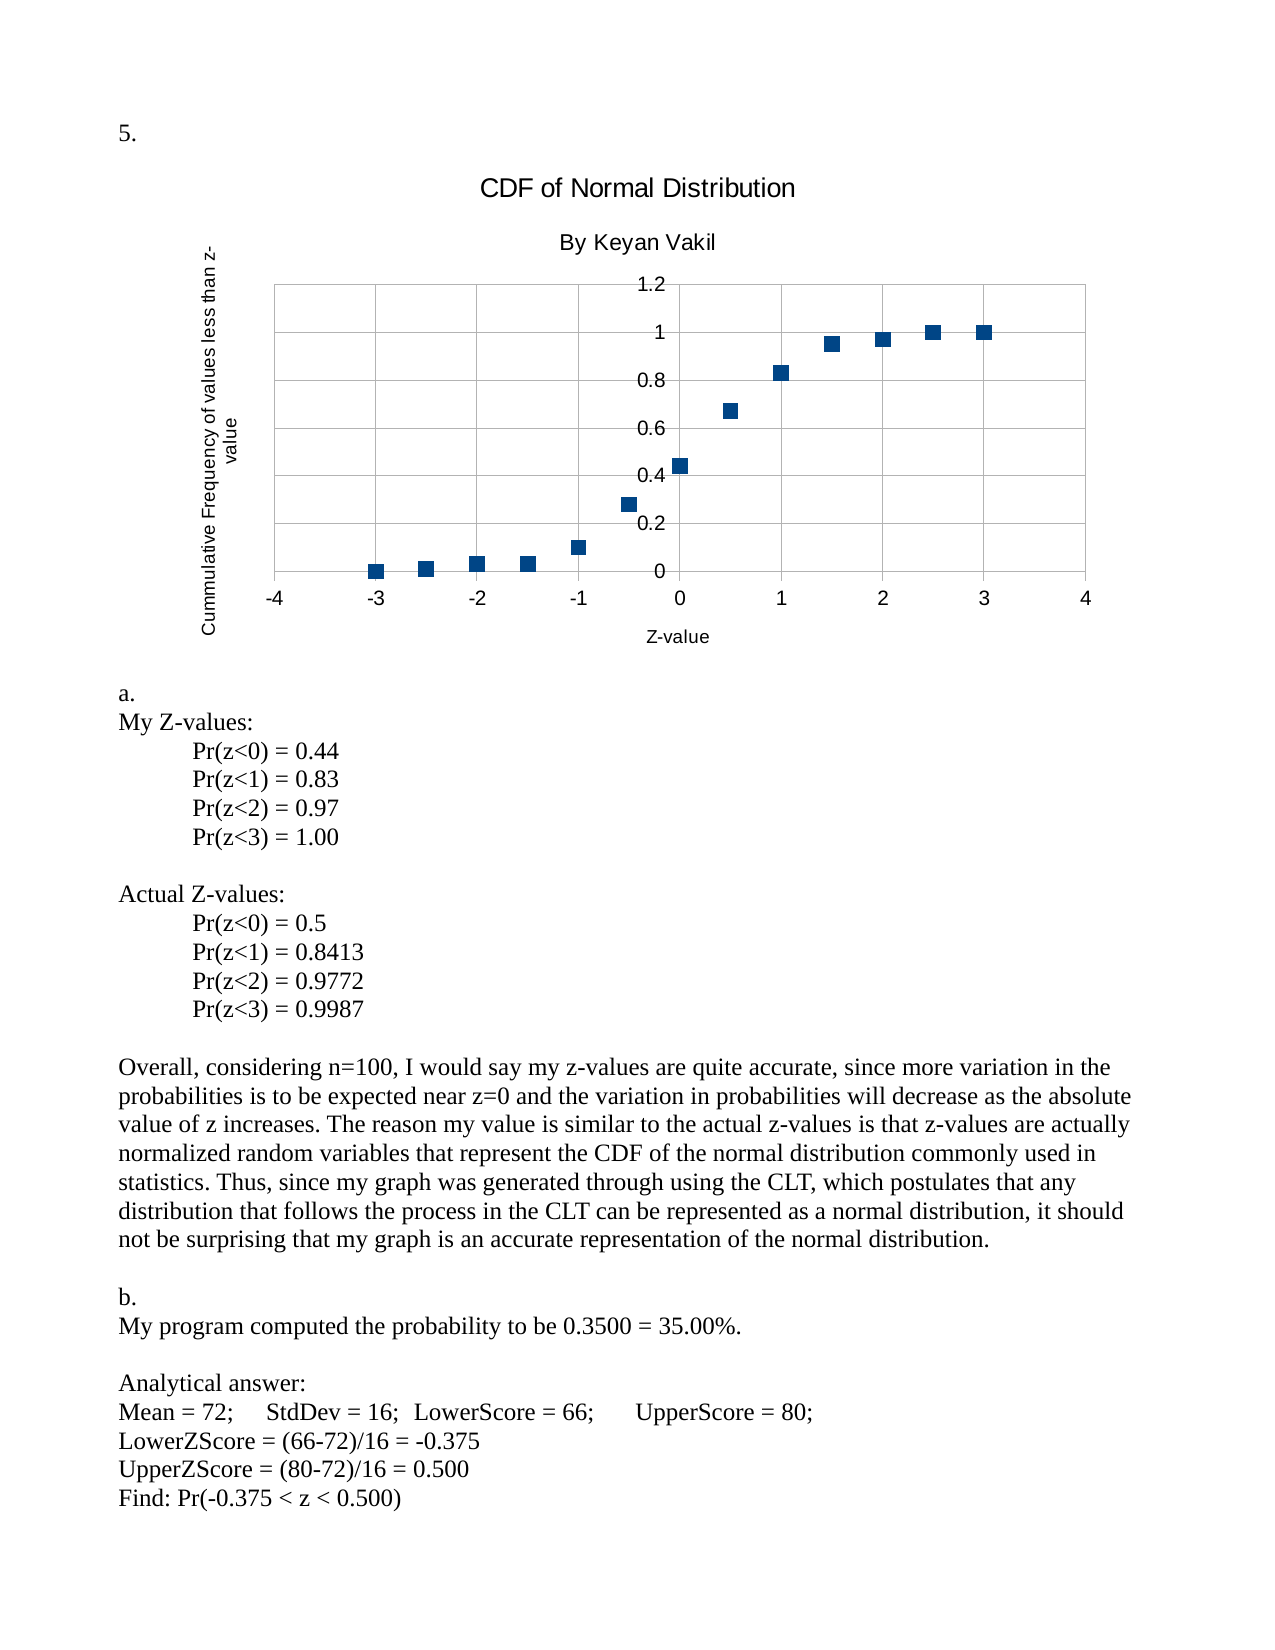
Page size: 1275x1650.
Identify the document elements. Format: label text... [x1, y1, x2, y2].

text Pr(z<2) = 0.97 [118, 793, 1157, 822]
text My Z-values: [118, 707, 1157, 736]
text Overall, considering n=100, I would say my z-values are quite accurate, since more variation in the probabilities is to be expected near z=0 and the variation in probabilities will decrease as the absolute value of z increases. The reason my value is similar to the actual z-values is that z-values are actually normalized random variables that represent the CDF of the normal distribution commonly used in statistics. Thus, since my graph was generated through using the CLT, which postulates that any distribution that follows the process in the CLT can be represented as a normal distribution, it should not be surprising that my graph is an accurate representation of the normal distribution. [118, 1052, 1157, 1253]
text Mean = 72; StdDev = 16; LowerScore = 66; UpperScore = 80; [118, 1397, 1157, 1426]
text Pr(z<1) = 0.83 [118, 764, 1157, 793]
text Pr(z<3) = 0.9987 [118, 994, 1157, 1023]
text Analytical answer: [118, 1368, 1157, 1397]
text Pr(z<2) = 0.9772 [118, 966, 1157, 994]
text My program computed the probability to be 0.3500 = 35.00%. [118, 1311, 1157, 1339]
text Pr(z<0) = 0.5 [118, 908, 1157, 937]
text b. [118, 1282, 1157, 1311]
text Pr(z<3) = 1.00 [118, 822, 1157, 851]
text LowerZScore = (66-72)/16 = -0.375 [118, 1426, 1157, 1454]
text Pr(z<1) = 0.8413 [118, 937, 1157, 966]
text Find: Pr(-0.375 < z < 0.500) [118, 1483, 1157, 1512]
text UpperZScore = (80-72)/16 = 0.500 [118, 1454, 1157, 1483]
text Actual Z-values: [118, 879, 1157, 908]
text Pr(z<0) = 0.44 [118, 736, 1157, 764]
text a. [118, 147, 1157, 707]
text 5. [118, 118, 1157, 147]
